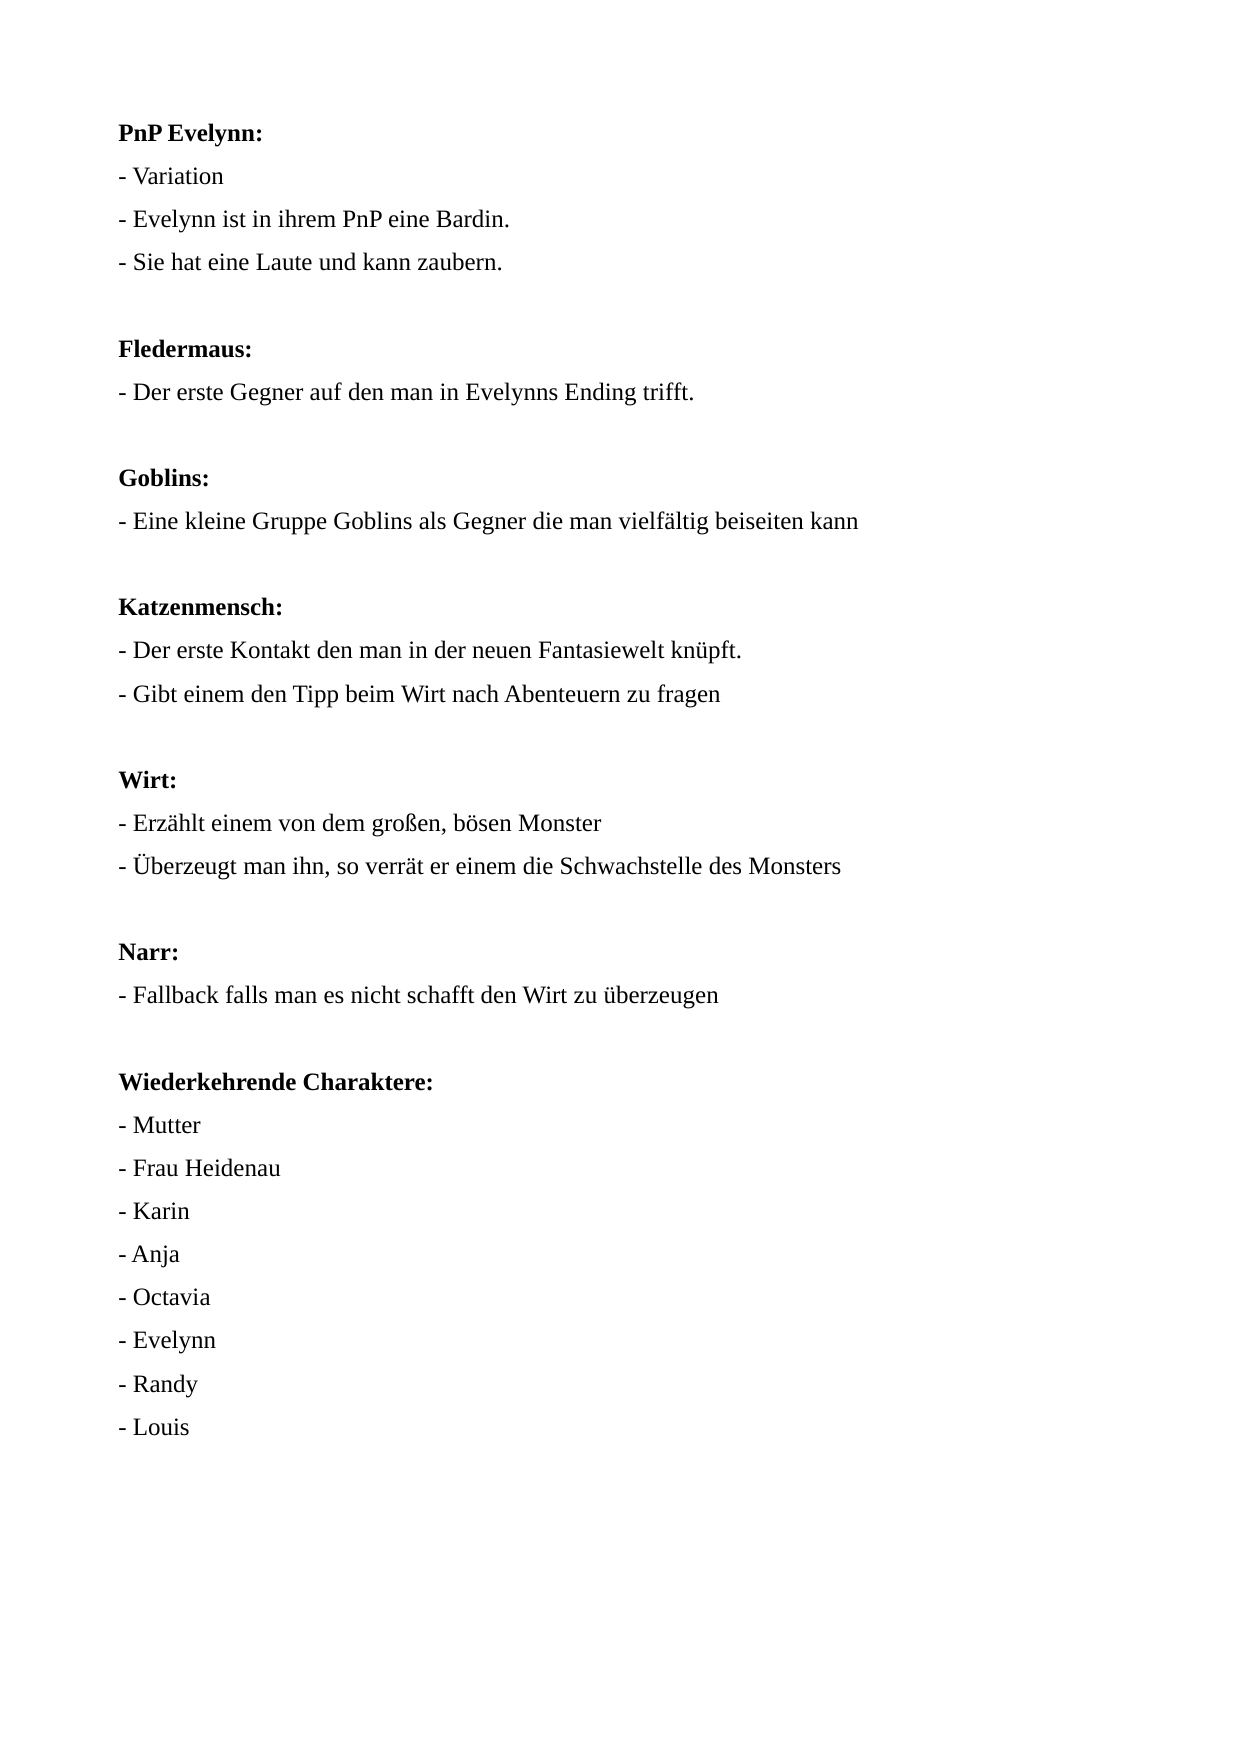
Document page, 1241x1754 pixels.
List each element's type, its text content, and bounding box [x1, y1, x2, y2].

text - Anja [118, 1239, 1122, 1268]
text Katzenmensch: [118, 592, 1122, 621]
text Wiederkehrende Charaktere: [118, 1067, 1122, 1096]
text - Der erste Gegner auf den man in Evelynns Ending trifft. [118, 377, 1122, 406]
text - Überzeugt man ihn, so verrät er einem die Schwachstelle des Monsters [118, 851, 1122, 880]
text - Mutter [118, 1110, 1122, 1139]
text - Louis [118, 1412, 1122, 1441]
text Narr: [118, 937, 1122, 966]
text - Karin [118, 1196, 1122, 1225]
text - Randy [118, 1369, 1122, 1397]
text PnP Evelynn: [118, 118, 1122, 147]
text - Gibt einem den Tipp beim Wirt nach Abenteuern zu fragen [118, 679, 1122, 707]
text Wirt: [118, 765, 1122, 794]
text Fledermaus: [118, 334, 1122, 362]
text - Evelynn ist in ihrem PnP eine Bardin. [118, 204, 1122, 233]
text - Evelynn [118, 1326, 1122, 1354]
text - Der erste Kontakt den man in der neuen Fantasiewelt knüpft. [118, 636, 1122, 664]
text - Sie hat eine Laute und kann zaubern. [118, 247, 1122, 276]
text - Variation [118, 161, 1122, 190]
text - Fallback falls man es nicht schafft den Wirt zu überzeugen [118, 981, 1122, 1009]
text - Frau Heidenau [118, 1153, 1122, 1182]
text - Octavia [118, 1282, 1122, 1311]
text Goblins: [118, 463, 1122, 492]
text - Eine kleine Gruppe Goblins als Gegner die man vielfältig beiseiten kann [118, 506, 1122, 535]
text - Erzählt einem von dem großen, bösen Monster [118, 808, 1122, 837]
